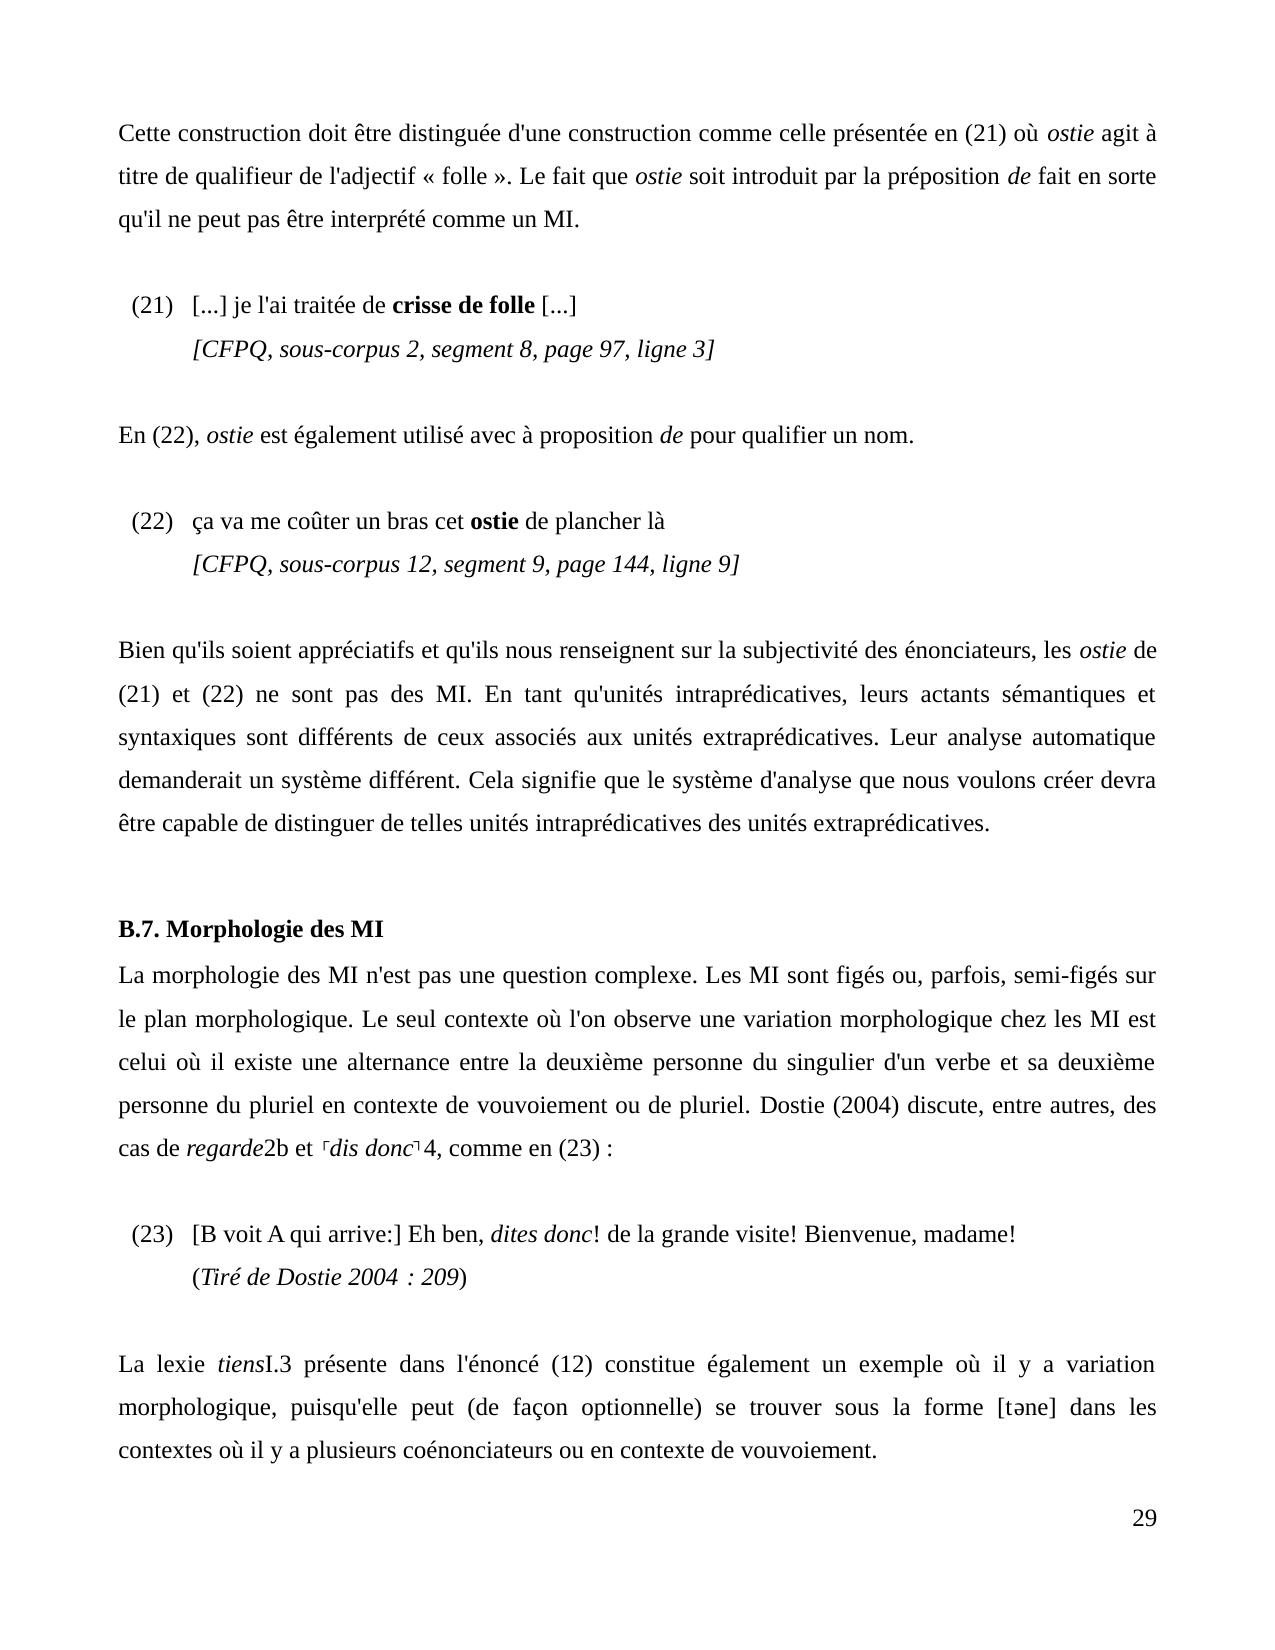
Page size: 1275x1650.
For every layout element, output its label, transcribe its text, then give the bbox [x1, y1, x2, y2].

text (23) [B voit A qui arrive:] Eh ben, dites donc! de la grande visite! Bienvenue, madame! [131, 1219, 1157, 1248]
text La morphologie des MI n'est pas une question complexe. Les MI sont figés ou, parfois, semi-figés sur le plan morphologique. Le seul contexte où l'on observe une variation morphologique chez les MI est celui où il existe une alternance entre la deuxième personne du singulier d'un verbe et sa deuxième personne du pluriel en contexte de vouvoiement ou de pluriel. Dostie (2004) discute, entre autres, des cas de regarde2b et ┌dis donc┐4, comme en (23) : [118, 961, 1157, 1162]
text En (22), ostie est également utilisé avec à proposition de pour qualifier un nom. [118, 420, 1157, 449]
text La lexie tiensI.3 présente dans l'énoncé (12) constitue également un exemple où il y a variation morphologique, puisqu'elle peut (de façon optionnelle) se trouver sous la forme [təne] dans les contextes où il y a plusieurs coénonciateurs ou en contexte de vouvoiement. [118, 1349, 1157, 1464]
text (22) ça va me coûter un bras cet ostie de plancher là [131, 506, 1157, 535]
subtitle B.7. Morphologie des MI [118, 914, 1157, 943]
text [CFPQ, sous-corpus 12, segment 9, page 144, ligne 9] [131, 549, 1157, 578]
text (Tiré de Dostie 2004 : 209) [131, 1262, 1157, 1291]
text [CFPQ, sous-corpus 2, segment 8, page 97, ligne 3] [131, 334, 1157, 362]
text Bien qu'ils soient appréciatifs et qu'ils nous renseignent sur la subjectivité des énonciateurs, les ostie de (21) et (22) ne sont pas des MI. En tant qu'unités intraprédicatives, leurs actants sémantiques et syntaxiques sont différents de ceux associés aux unités extraprédicatives. Leur analyse automatique demanderait un système différent. Cela signifie que le système d'analyse que nous voulons créer devra être capable de distinguer de telles unités intraprédicatives des unités extraprédicatives. [118, 636, 1157, 837]
text (21) [...] je l'ai traitée de crisse de folle [...] [131, 291, 1157, 319]
text Cette construction doit être distinguée d'une construction comme celle présentée en (21) où ostie agit à titre de qualifieur de l'adjectif « folle ». Le fait que ostie soit introduit par la préposition de fait en sorte qu'il ne peut pas être interprété comme un MI. [118, 118, 1157, 233]
